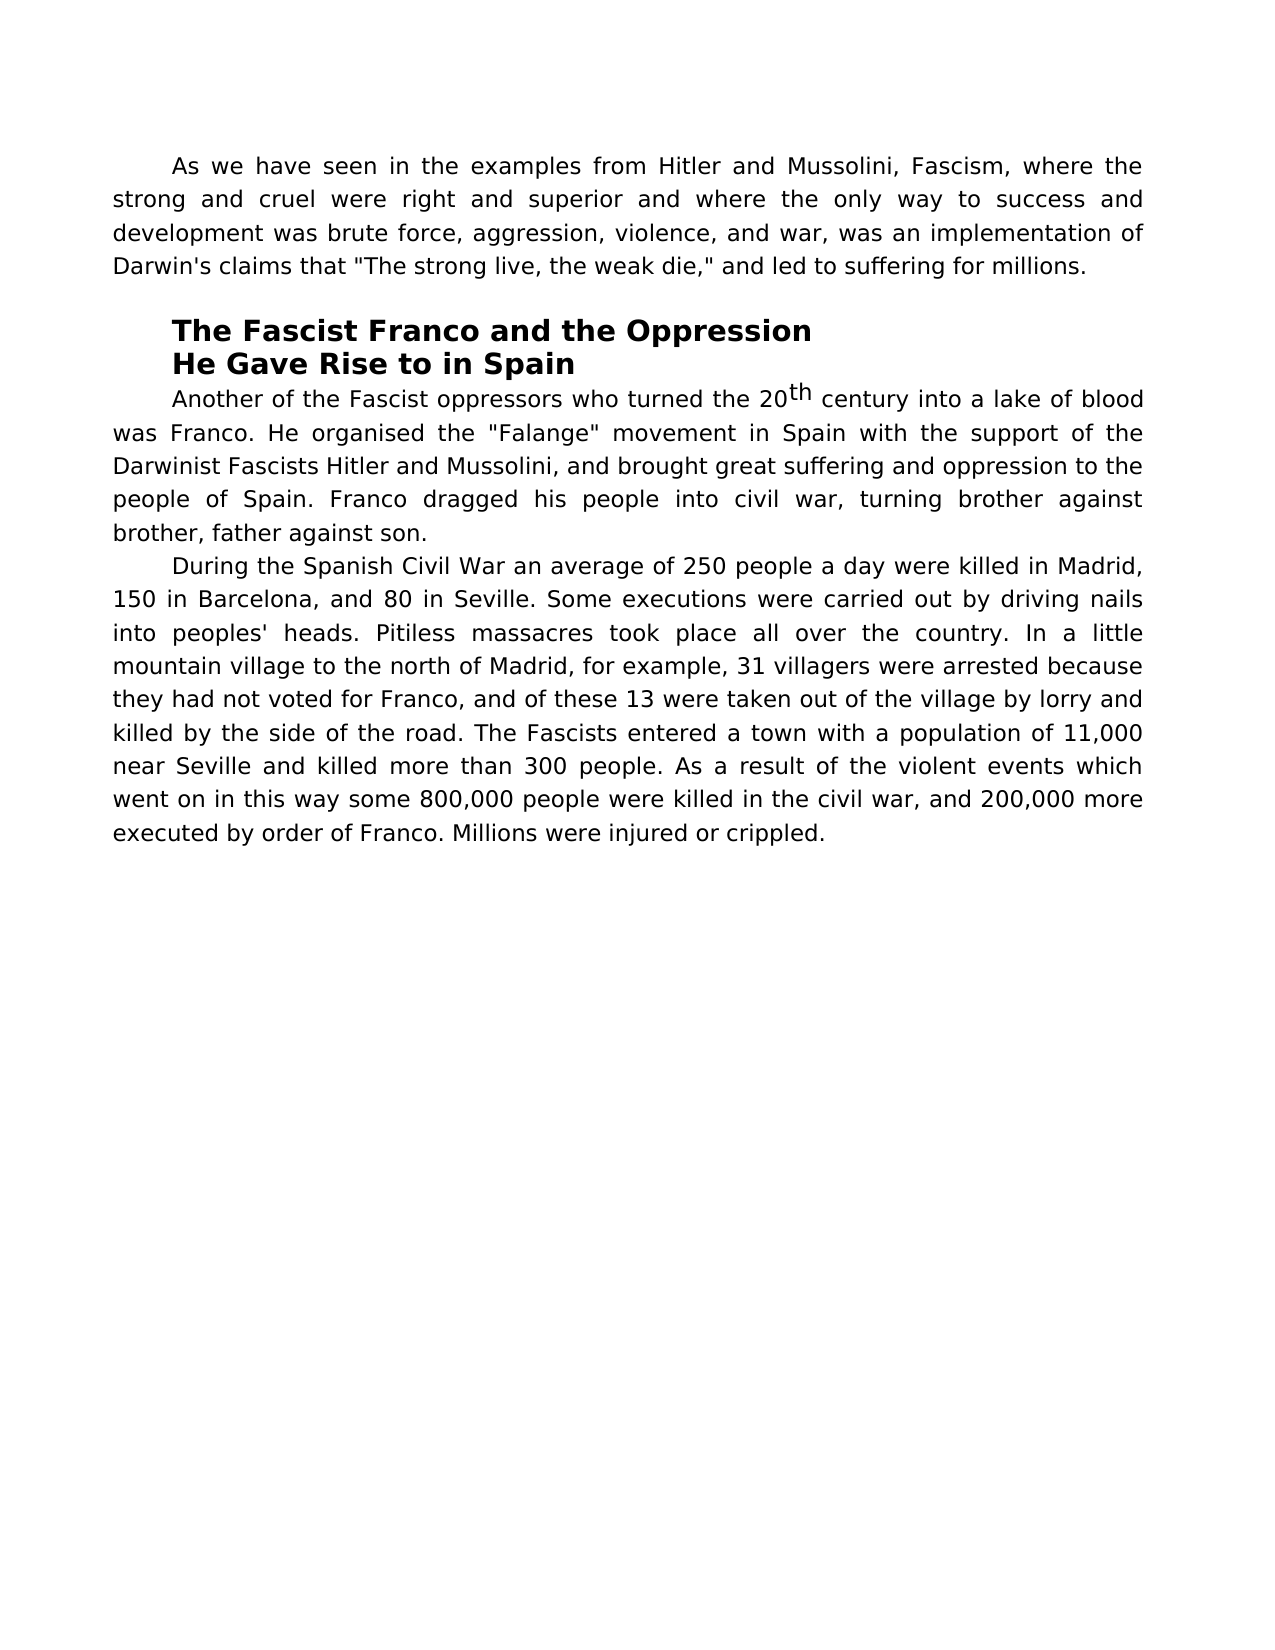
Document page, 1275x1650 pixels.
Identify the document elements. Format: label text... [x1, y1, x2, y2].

text During the Spanish Civil War an average of 250 people a day were killed in Madrid, 150 in Barcelona, and 80 in Seville. Some executions were carried out by driving nails into peoples' heads. Pitiless massacres took place all over the country. In a little mountain village to the north of Madrid, for example, 31 villagers were arrested because they had not voted for Franco, and of these 13 were taken out of the village by lorry and killed by the side of the road. The Fascists entered a town with a population of 11,000 near Seville and killed more than 300 people. As a result of the violent events which went on in this way some 800,000 people were killed in the civil war, and 200,000 more executed by order of Franco. Millions were injured or crippled. [112, 548, 1145, 848]
text Another of the Fascist oppressors who turned the 20th century into a lake of blood was Franco. He organised the "Falange" movement in Spain with the support of the Darwinist Fascists Hitler and Mussolini, and brought great suffering and oppression to the people of Spain. Franco dragged his people into civil war, turning brother against brother, father against son. [112, 381, 1145, 548]
text The Fascist Franco and the Oppression [112, 314, 1145, 348]
text As we have seen in the examples from Hitler and Mussolini, Fascism, where the strong and cruel were right and superior and where the only way to success and development was brute force, aggression, violence, and war, was an implementation of Darwin's claims that "The strong live, the weak die," and led to suffering for millions. [112, 148, 1145, 281]
text He Gave Rise to in Spain [112, 348, 1145, 381]
